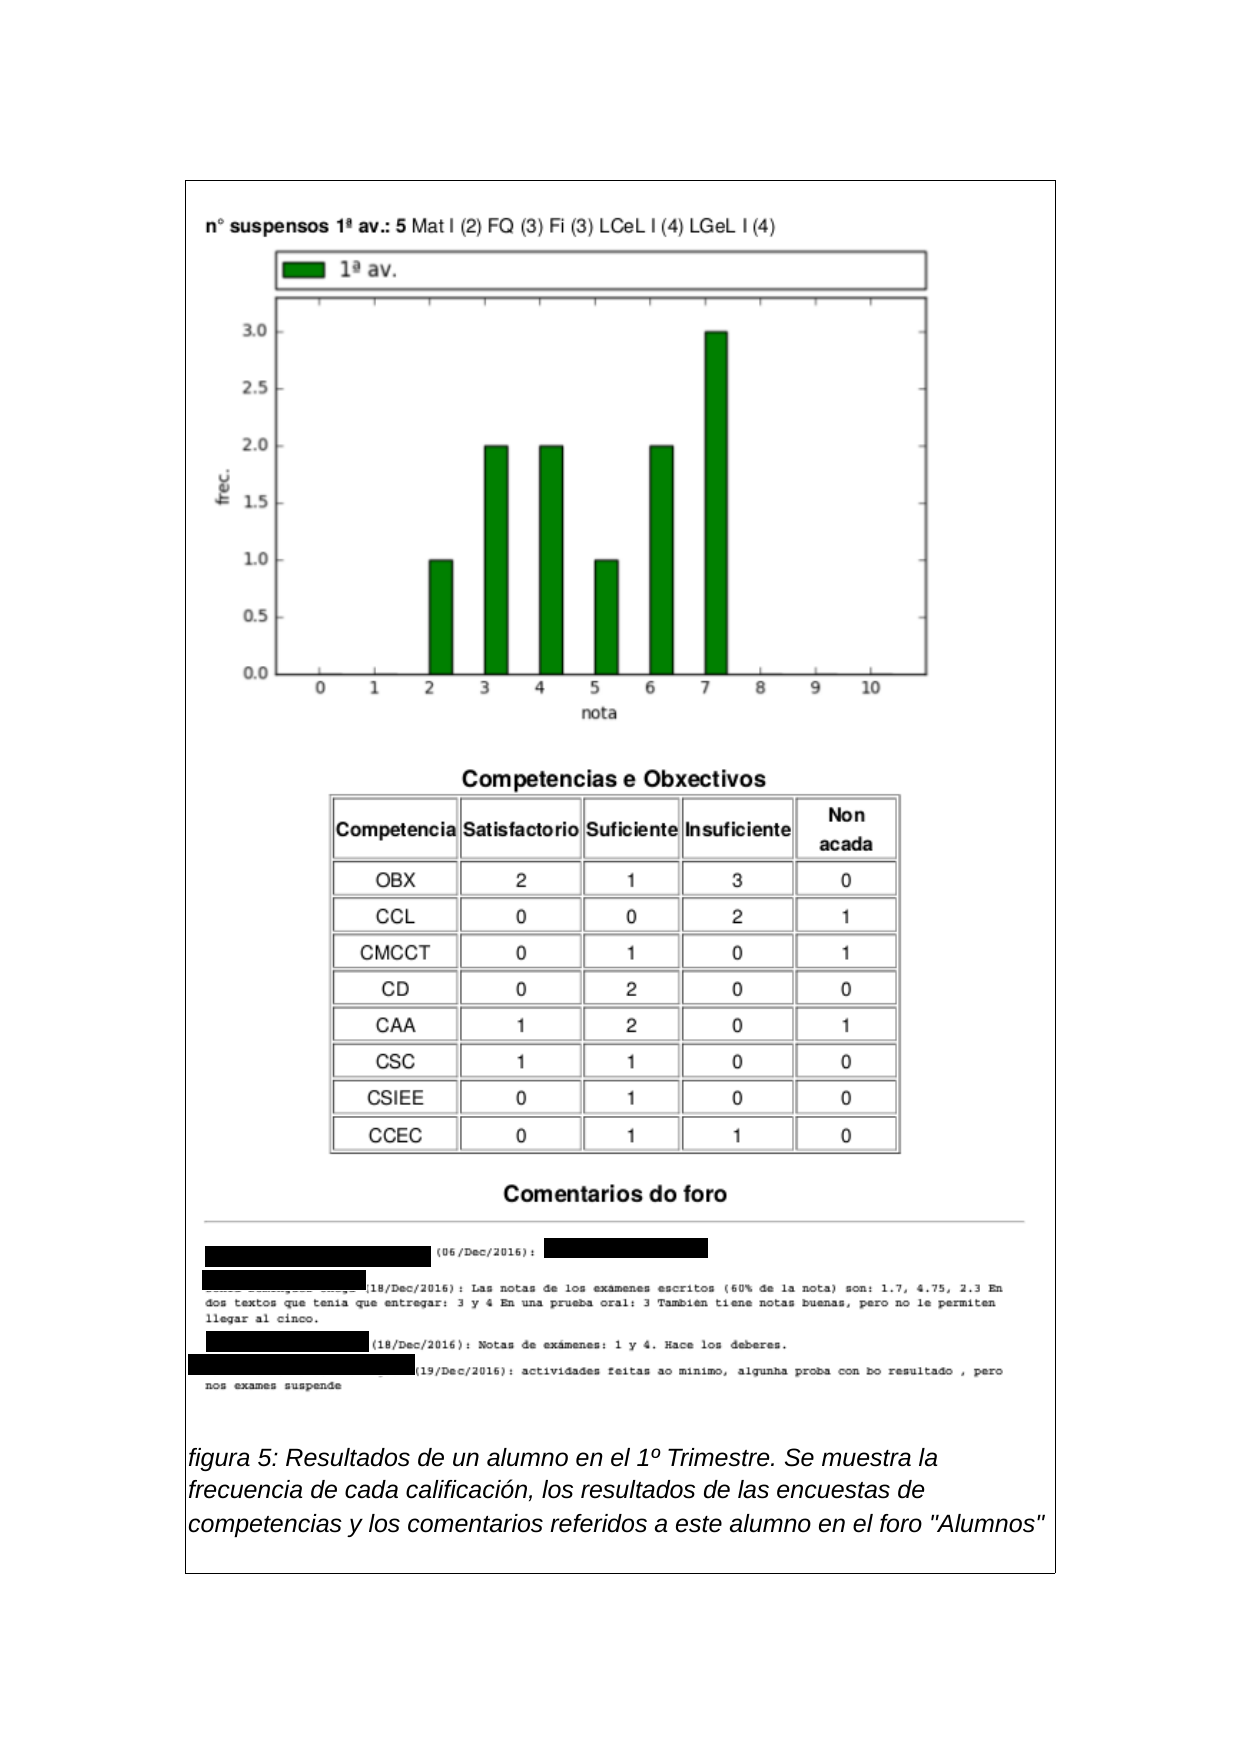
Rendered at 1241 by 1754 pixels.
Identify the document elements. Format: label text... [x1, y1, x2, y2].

picture [187, 195, 1053, 1427]
text figura 5: Resultados de un alumno en el 1º Trimestre. Se muestra la frecuencia de cada calificación, los resultados de las encuestas de competencias y los comentarios referidos a este alumno en el foro "Alumnos" [188, 1427, 1052, 1537]
